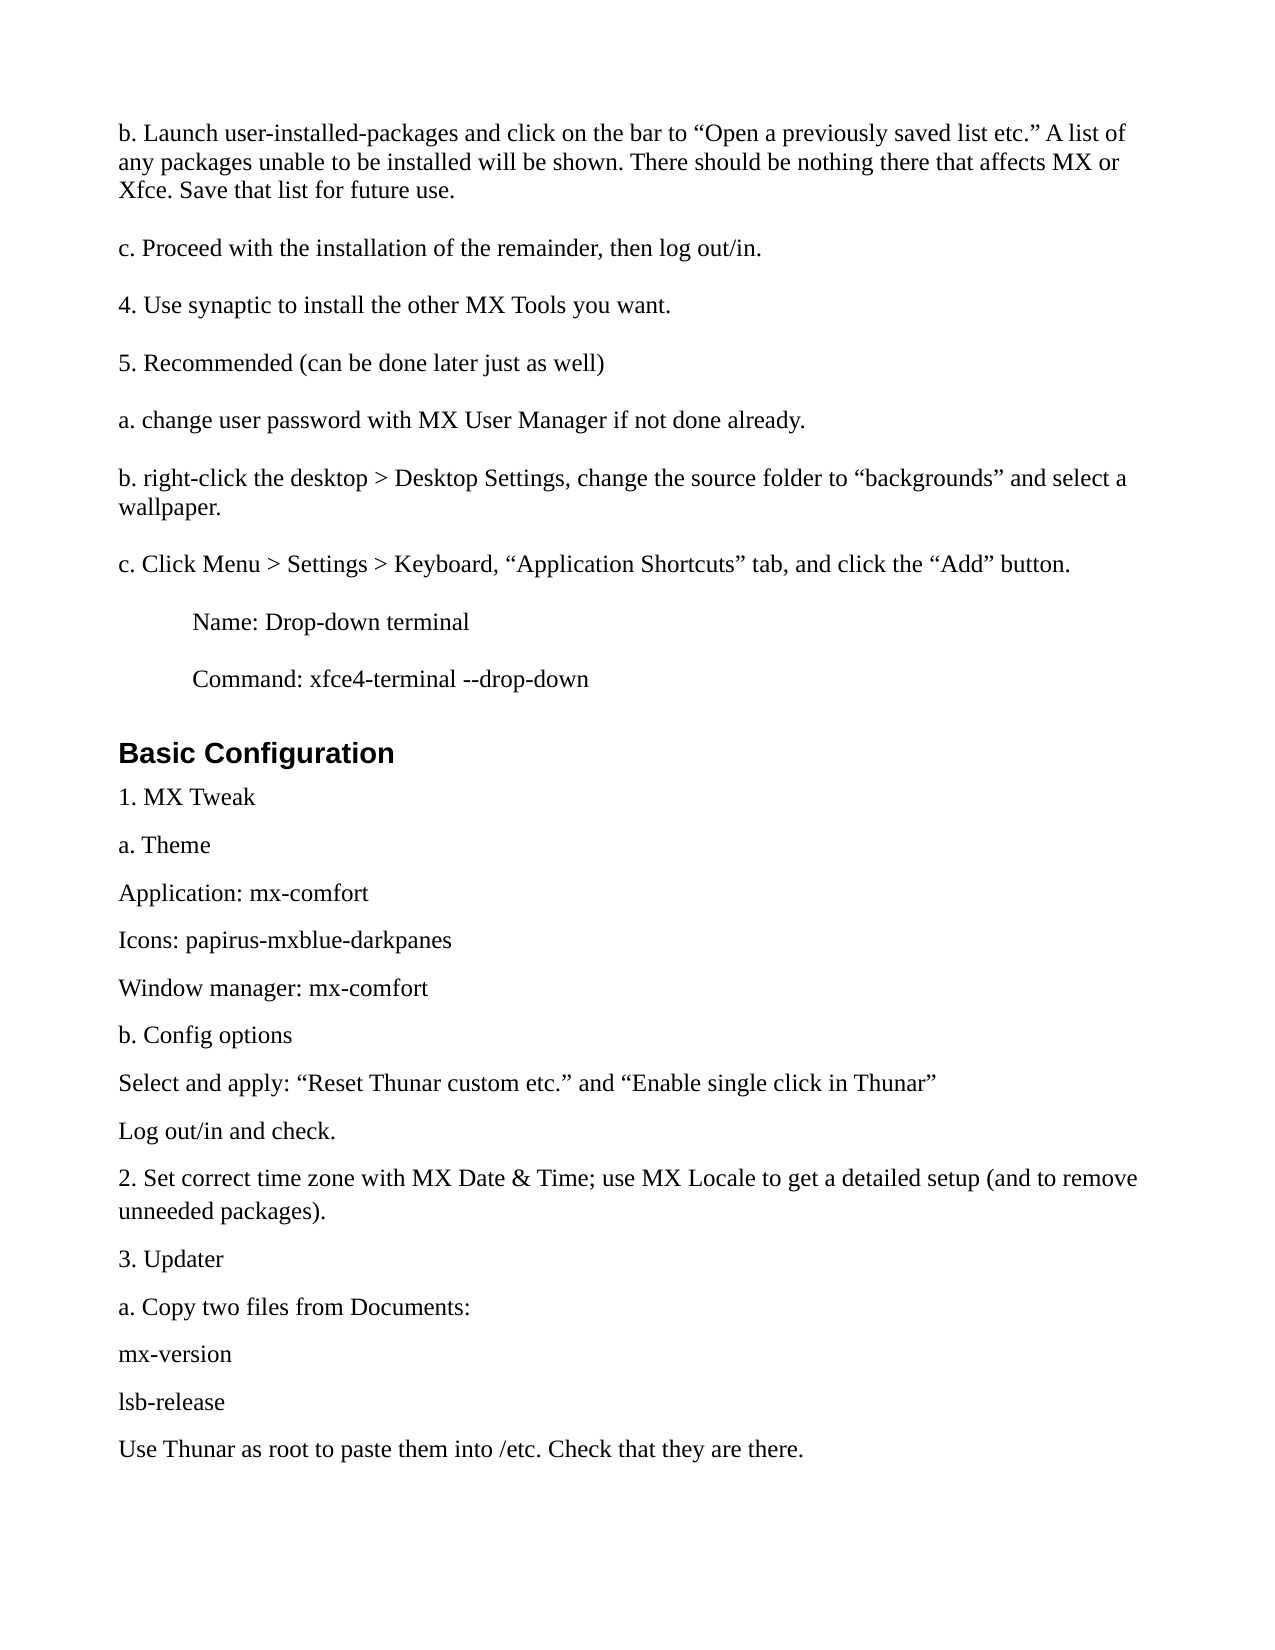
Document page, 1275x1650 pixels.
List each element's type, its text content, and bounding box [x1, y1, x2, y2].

text Name: Drop-down terminal [118, 607, 1157, 636]
text b. Launch user-installed-packages and click on the bar to “Open a previously saved list etc.” A list of any packages unable to be installed will be shown. There should be nothing there that affects MX or Xfce. Save that list for future use. [118, 118, 1157, 204]
text mx-version [118, 1339, 1157, 1368]
text Application: mx-comfort [118, 878, 1157, 906]
text lsb-release [118, 1387, 1157, 1416]
text Use Thunar as root to paste them into /etc. Check that they are there. [118, 1434, 1157, 1463]
subtitle Basic Configuration [118, 736, 1157, 770]
text a. Copy two files from Documents: [118, 1292, 1157, 1320]
text c. Click Menu > Settings > Keyboard, “Application Shortcuts” tab, and click the “Add” button. [118, 549, 1157, 578]
text 1. MX Tweak [118, 782, 1157, 811]
text Icons: papirus-mxblue-darkpanes [118, 925, 1157, 954]
text Command: xfce4-terminal --drop-down [118, 664, 1157, 693]
text 5. Recommended (can be done later just as well) [118, 348, 1157, 377]
text a. change user password with MX User Manager if not done already. [118, 406, 1157, 434]
text b. right-click the desktop > Desktop Settings, change the source folder to “backgrounds” and select a wallpaper. [118, 463, 1157, 521]
text c. Proceed with the installation of the remainder, then log out/in. [118, 233, 1157, 262]
text a. Theme [118, 830, 1157, 859]
text Log out/in and check. [118, 1116, 1157, 1144]
text b. Config options [118, 1021, 1157, 1049]
text 2. Set correct time zone with MX Date & Time; use MX Locale to get a detailed setup (and to remove unneeded packages). [118, 1163, 1157, 1225]
text Select and apply: “Reset Thunar custom etc.” and “Enable single click in Thunar” [118, 1068, 1157, 1097]
text Window manager: mx-comfort [118, 973, 1157, 1002]
text 4. Use synaptic to install the other MX Tools you want. [118, 291, 1157, 319]
text 3. Updater [118, 1244, 1157, 1273]
